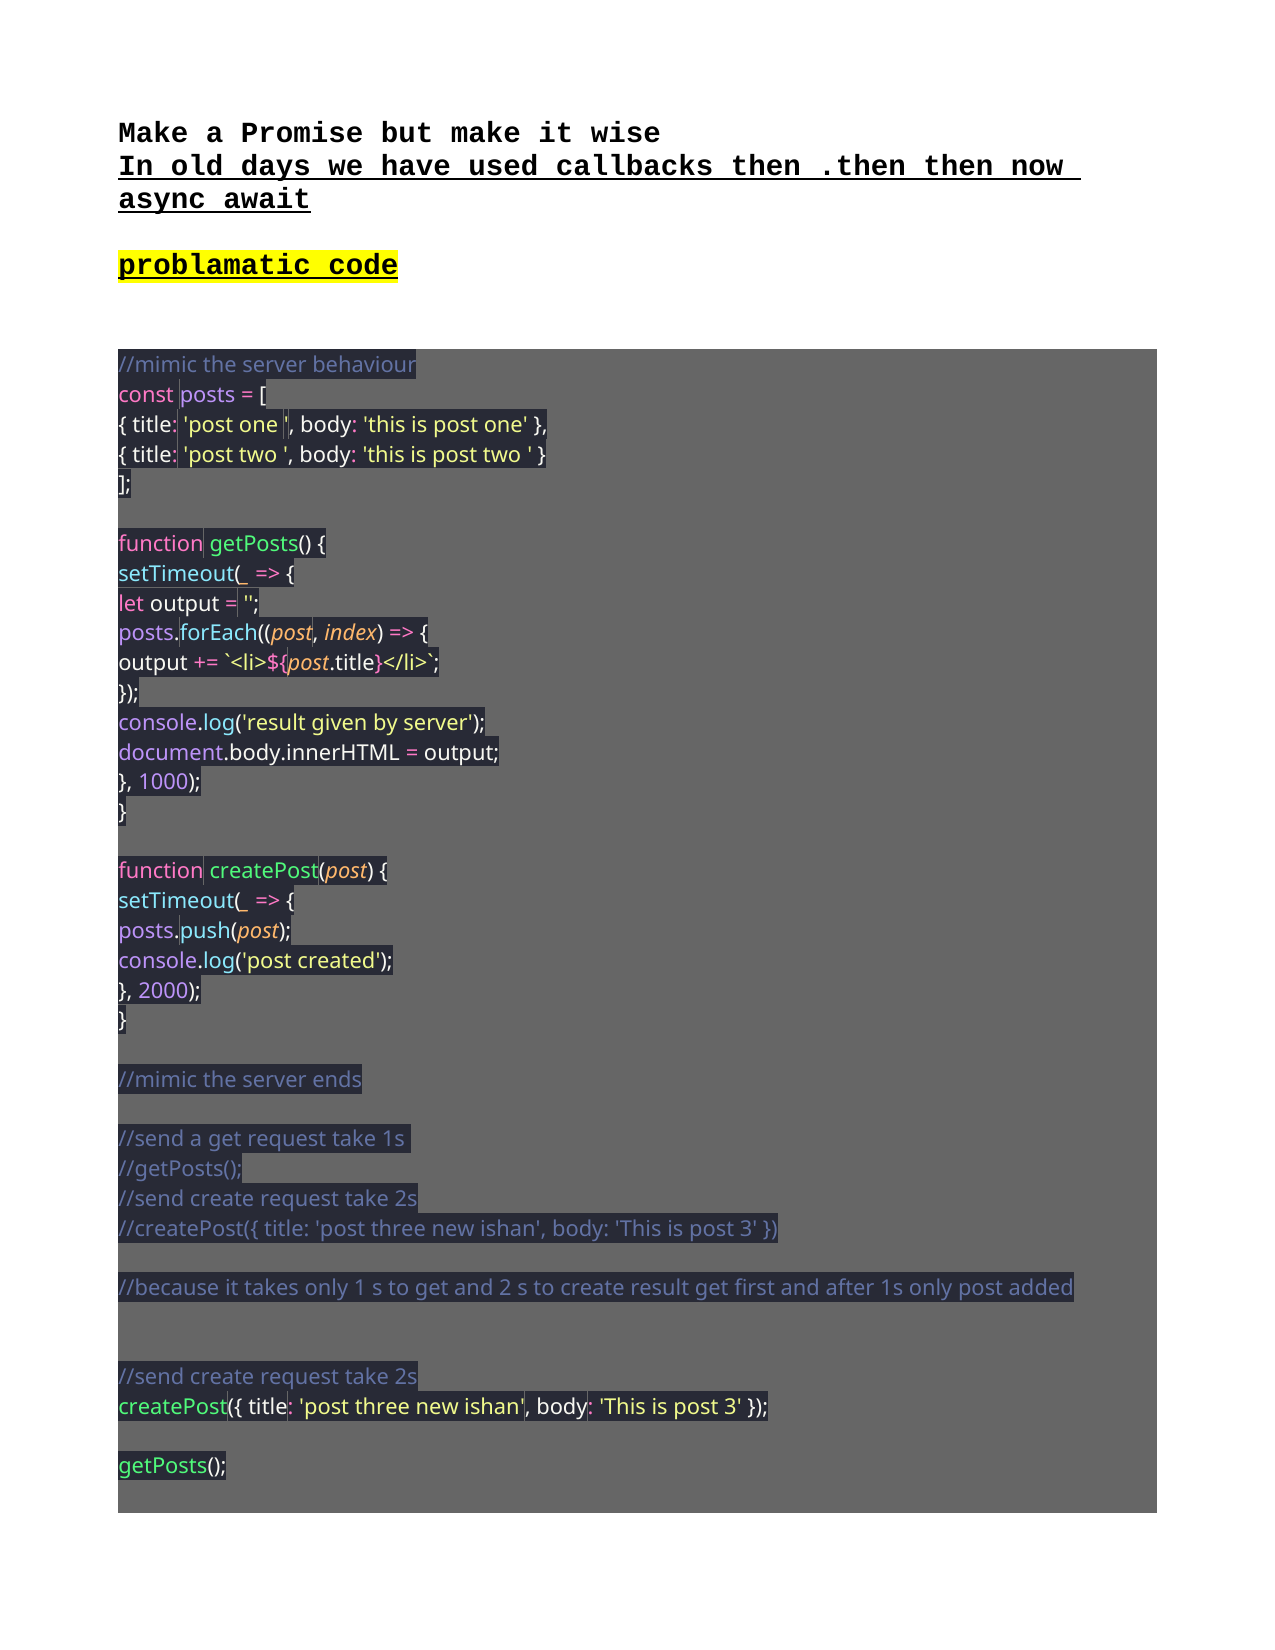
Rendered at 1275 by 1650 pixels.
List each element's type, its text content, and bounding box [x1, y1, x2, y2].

text //mimic the server ends [118, 1064, 1157, 1094]
text problamatic code [118, 250, 1157, 283]
text //send create request take 2s [118, 1361, 1157, 1391]
text { title: 'post two ', body: 'this is post two ' } [118, 439, 1157, 468]
text output += `<li>${post.title}</li>`; [118, 647, 1157, 677]
text //mimic the server behaviour [118, 349, 1157, 379]
text posts.push(post); [118, 915, 1157, 945]
text } [118, 796, 1157, 826]
text console.log('post created'); [118, 945, 1157, 975]
text function getPosts() { [118, 528, 1157, 558]
text { title: 'post one ', body: 'this is post one' }, [118, 409, 1157, 439]
text } [118, 1004, 1157, 1034]
text posts.forEach((post, index) => { [118, 617, 1157, 647]
text ]; [118, 468, 1157, 498]
text getPosts(); [118, 1451, 1157, 1480]
text createPost({ title: 'post three new ishan', body: 'This is post 3' }); [118, 1391, 1157, 1421]
text function createPost(post) { [118, 856, 1157, 885]
text document.body.innerHTML = output; [118, 736, 1157, 766]
text }, 1000); [118, 766, 1157, 796]
text }); [118, 677, 1157, 707]
text //createPost({ title: 'post three new ishan', body: 'This is post 3' }) [118, 1213, 1157, 1243]
text Make a Promise but make it wise [118, 118, 1157, 151]
text console.log('result given by server'); [118, 707, 1157, 736]
text //send a get request take 1s [118, 1123, 1157, 1153]
text //getPosts(); [118, 1153, 1157, 1183]
text }, 2000); [118, 975, 1157, 1004]
text In old days we have used callbacks then .then then now async await [118, 151, 1157, 217]
text //because it takes only 1 s to get and 2 s to create result get first and after 1s only post added [118, 1272, 1157, 1302]
text //send create request take 2s [118, 1183, 1157, 1213]
text setTimeout(_ => { [118, 558, 1157, 587]
text let output = ''; [118, 587, 1157, 617]
text const posts = [ [118, 379, 1157, 409]
text setTimeout(_ => { [118, 885, 1157, 915]
